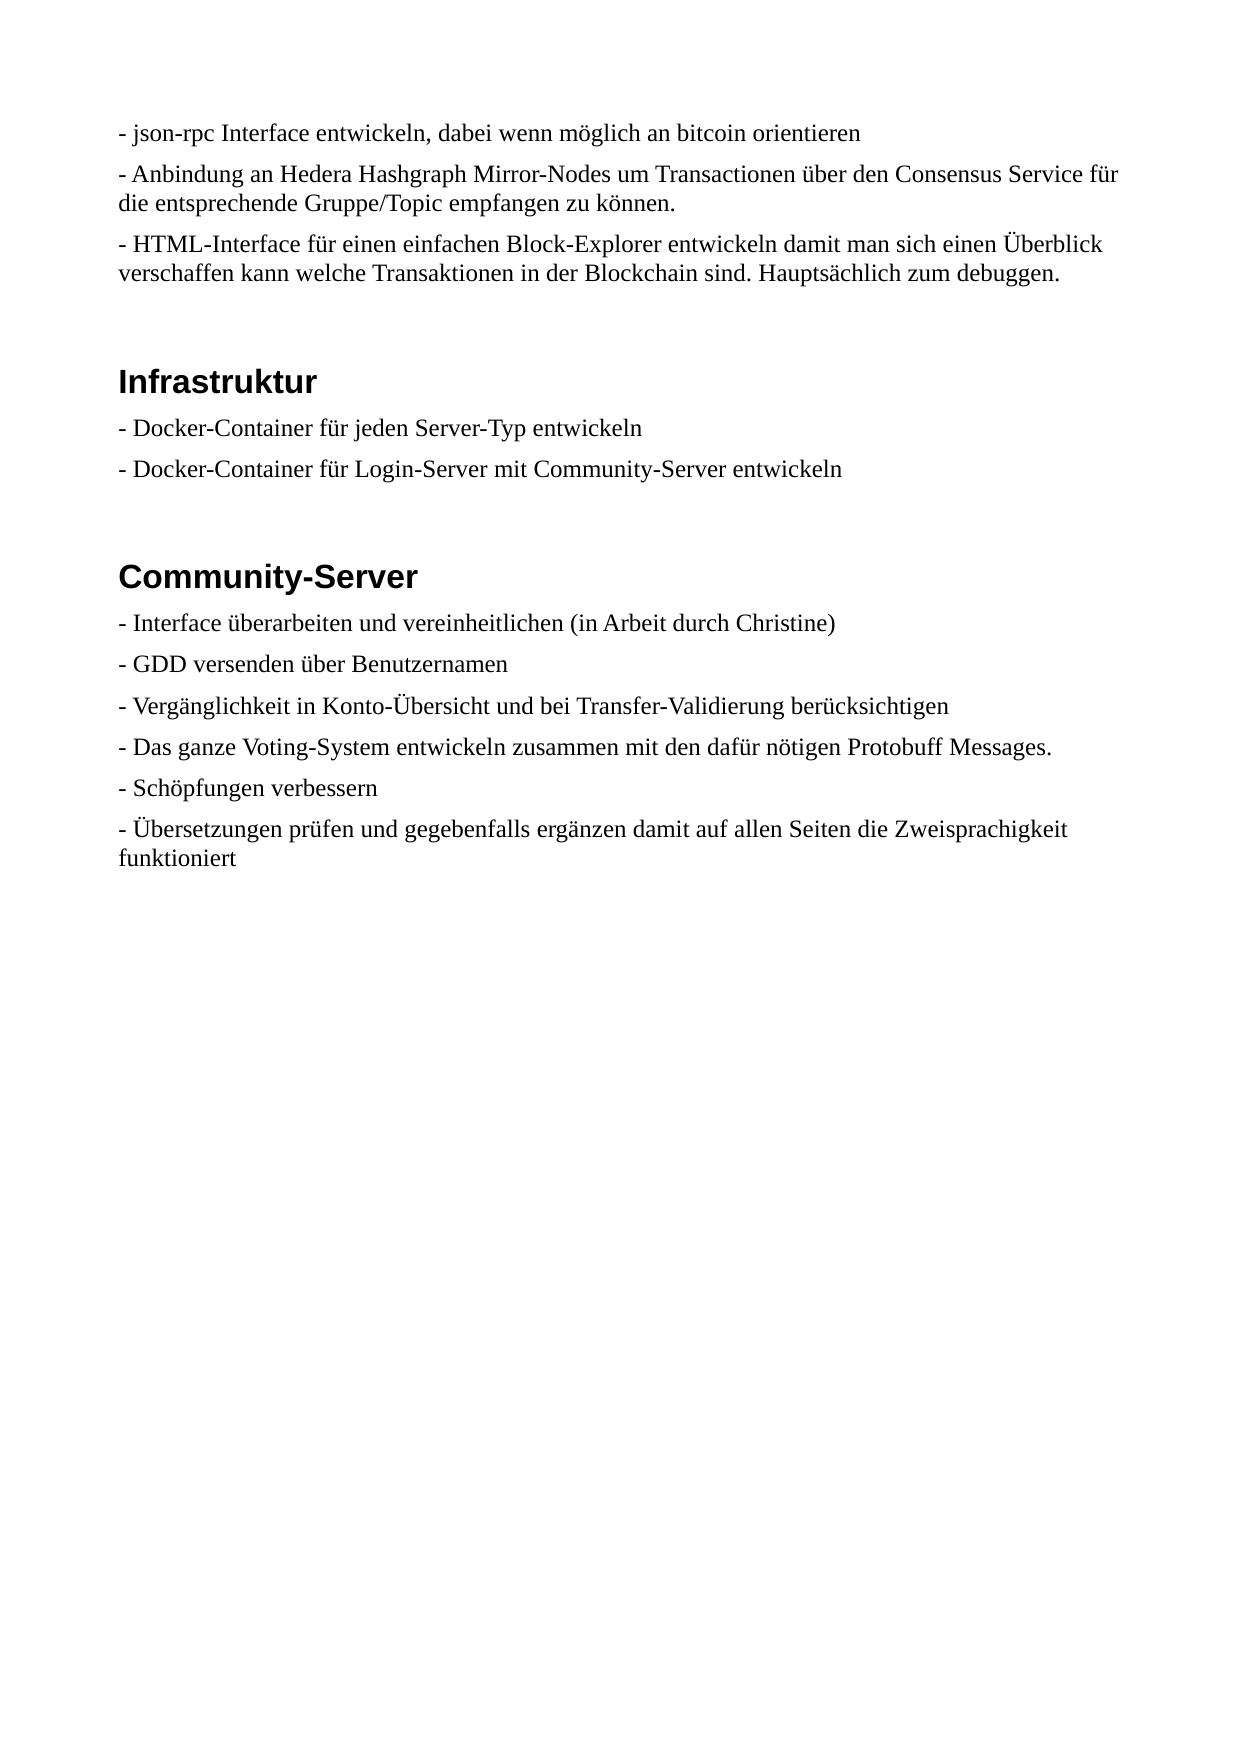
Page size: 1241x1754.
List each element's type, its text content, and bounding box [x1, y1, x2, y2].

subtitle Community-Server [118, 557, 1122, 596]
text - HTML-Interface für einen einfachen Block-Explorer entwickeln damit man sich einen Überblick verschaffen kann welche Transaktionen in der Blockchain sind. Hauptsächlich zum debuggen. [118, 229, 1122, 287]
text - Schöpfungen verbessern [118, 773, 1122, 802]
text - Interface überarbeiten und vereinheitlichen (in Arbeit durch Christine) [118, 608, 1122, 637]
text - Anbindung an Hedera Hashgraph Mirror-Nodes um Transactionen über den Consensus Service für die entsprechende Gruppe/Topic empfangen zu können. [118, 159, 1122, 217]
text - Docker-Container für Login-Server mit Community-Server entwickeln [118, 454, 1122, 483]
text - Docker-Container für jeden Server-Typ entwickeln [118, 413, 1122, 441]
text - Vergänglichkeit in Konto-Übersicht und bei Transfer-Validierung berücksichtigen [118, 691, 1122, 719]
text - json-rpc Interface entwickeln, dabei wenn möglich an bitcoin orientieren [118, 118, 1122, 147]
text - GDD versenden über Benutzernamen [118, 649, 1122, 678]
text - Das ganze Voting-System entwickeln zusammen mit den dafür nötigen Protobuff Messages. [118, 732, 1122, 761]
subtitle Infrastruktur [118, 361, 1122, 400]
text - Übersetzungen prüfen und gegebenfalls ergänzen damit auf allen Seiten die Zweisprachigkeit funktioniert [118, 814, 1122, 872]
